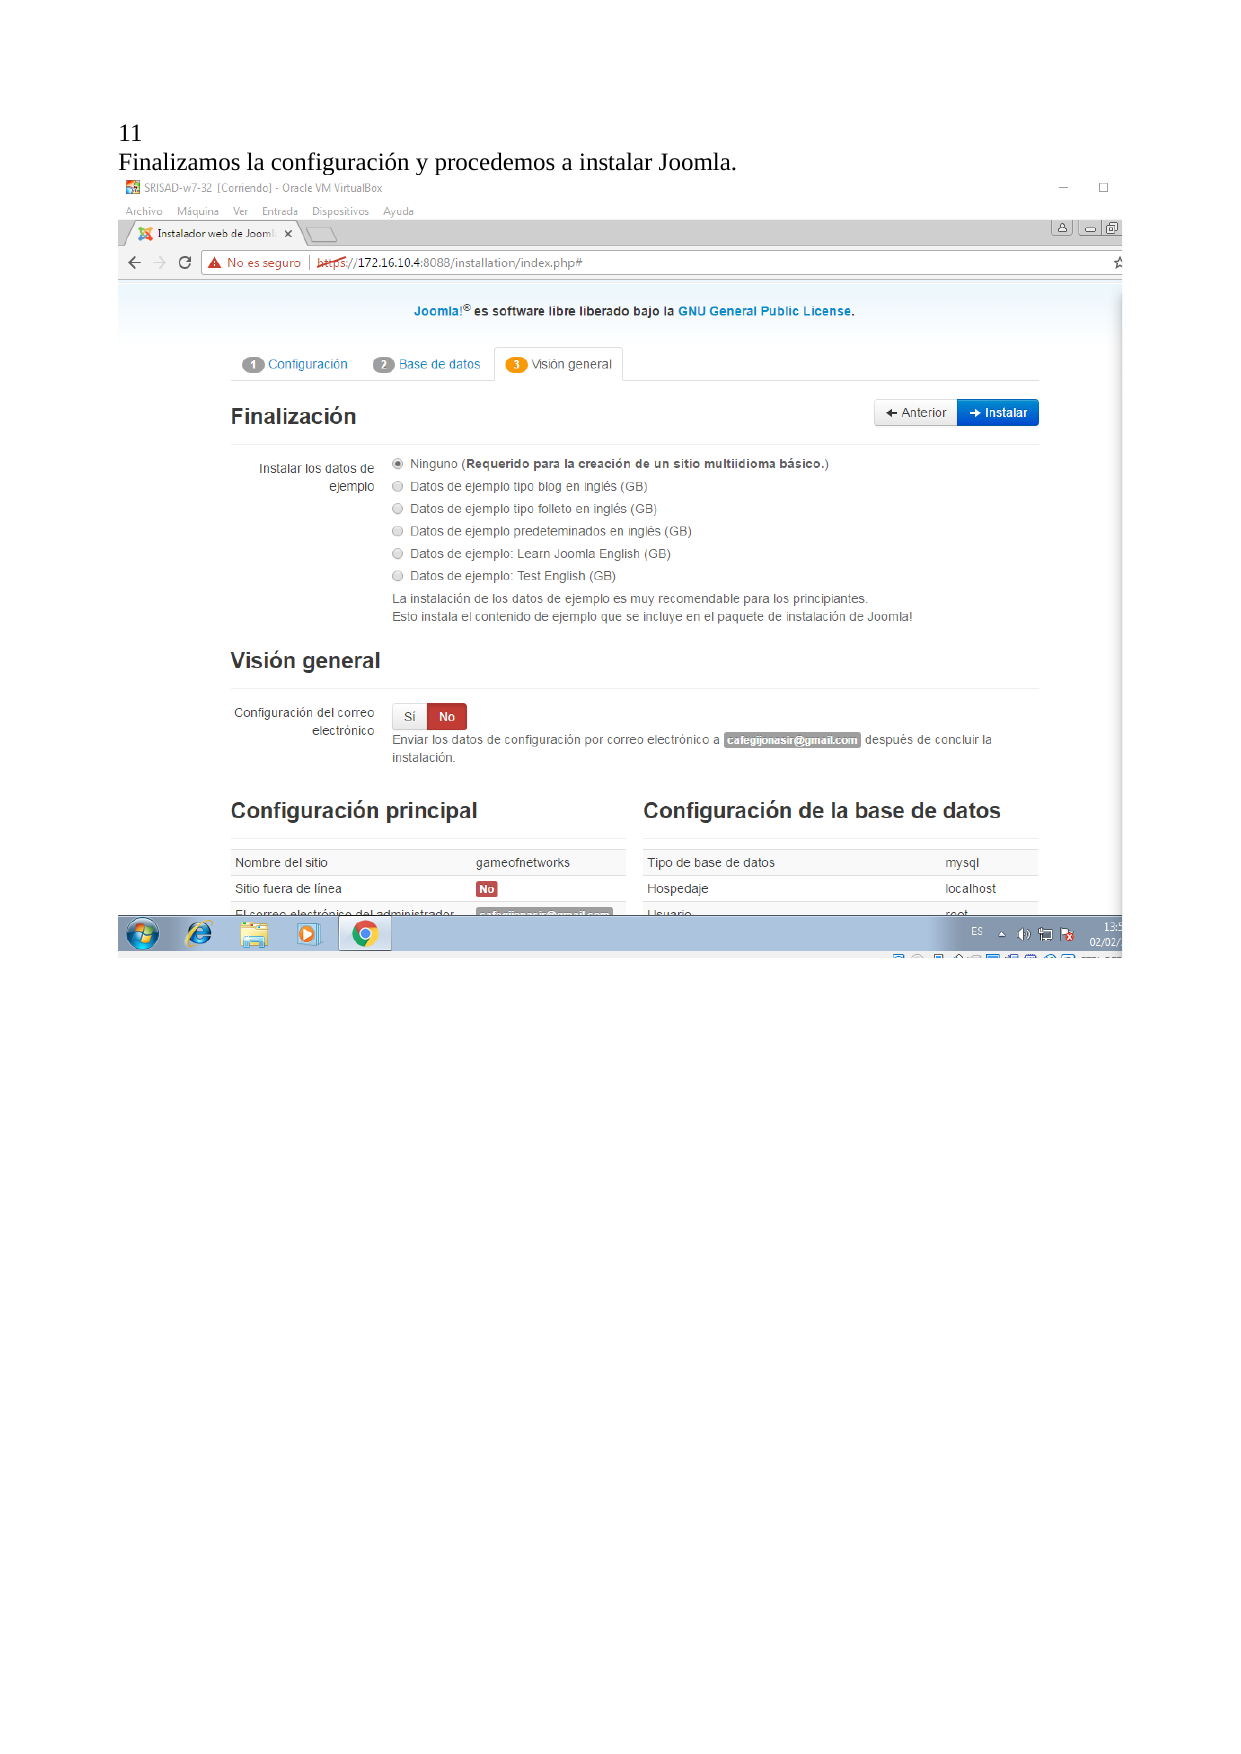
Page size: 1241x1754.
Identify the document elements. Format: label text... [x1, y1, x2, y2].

text Finalizamos la configuración y procedemos a instalar Joomla. [118, 147, 1122, 175]
picture [118, 175, 1123, 958]
text 11 [118, 118, 1122, 147]
